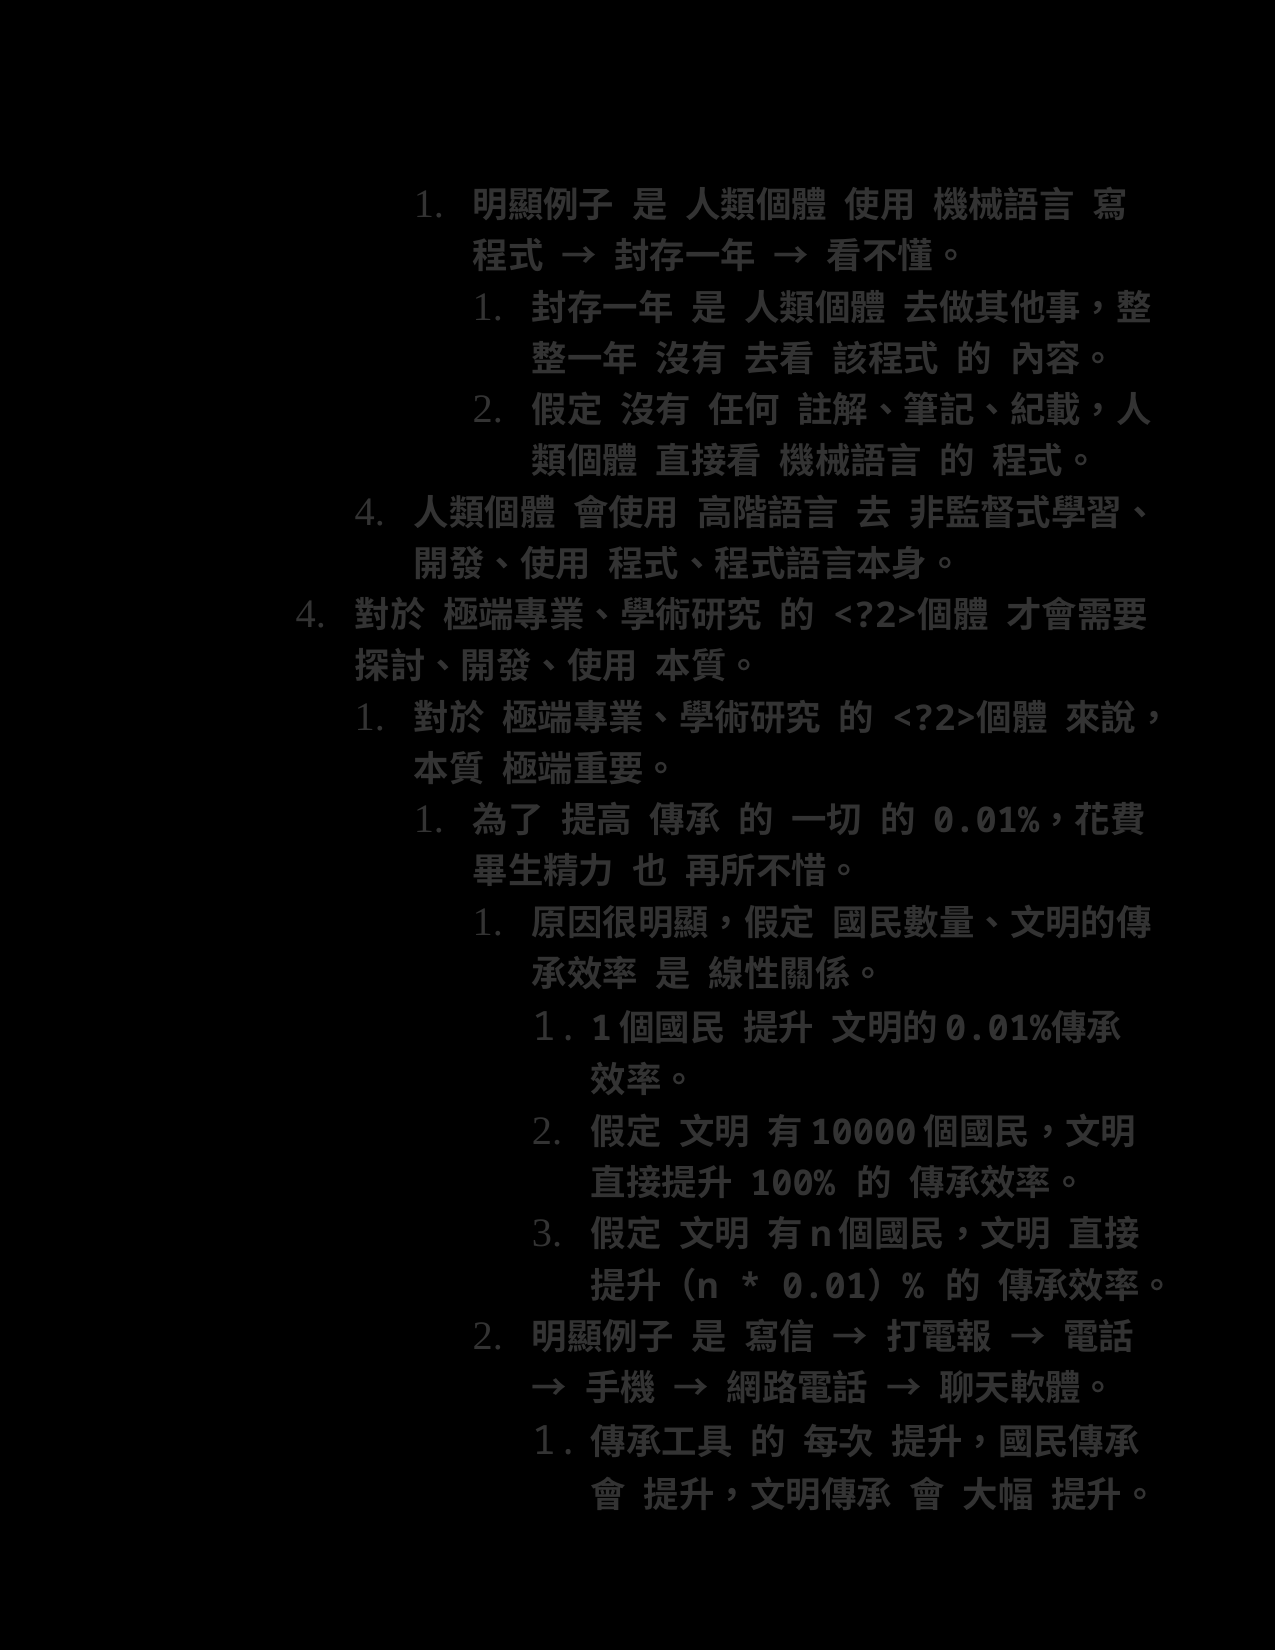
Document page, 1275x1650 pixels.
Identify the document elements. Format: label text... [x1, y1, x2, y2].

list 為了 提高 傳承 的 一切 的 0.01%，花費 畢生精力 也 再所不惜。 [413, 792, 1157, 894]
list 假定 文明 有10000個國民，文明 直接提升 100% 的 傳承效率。 [532, 1103, 1157, 1206]
list 人類個體 會使用 高階語言 去 非監督式學習、開發、使用 程式、程式語言本身。 [354, 484, 1157, 586]
list 明顯例子 是 寫信 → 打電報 → 電話 → 手機 → 網路電話 → 聊天軟體。 [472, 1308, 1157, 1411]
list 傳承工具 的 每次 提升，國民傳承 會 提升，文明傳承 會 大幅 提升。 [532, 1411, 1157, 1517]
list 對於 極端專業、學術研究 的 <?2>個體 來說，本質 極端重要。 [354, 689, 1157, 792]
list 假定 沒有 任何 註解、筆記、紀載，人類個體 直接看 機械語言 的 程式。 [472, 381, 1157, 484]
list 封存一年 是 人類個體 去做其他事，整整一年 沒有 去看 該程式 的 內容。 [472, 279, 1157, 381]
list 假定 文明 有n個國民，文明 直接提升（n * 0.01）% 的 傳承效率。 [532, 1206, 1157, 1308]
list 原因很明顯，假定 國民數量、文明的傳承效率 是 線性關係。 [472, 894, 1157, 997]
list 對於 極端專業、學術研究 的 <?2>個體 才會需要 探討、開發、使用 本質。 [295, 586, 1157, 689]
list 明顯例子 是 人類個體 使用 機械語言 寫程式 → 封存一年 → 看不懂。 [413, 176, 1157, 279]
list 1個國民 提升 文明的0.01%傳承效率。 [532, 997, 1157, 1103]
